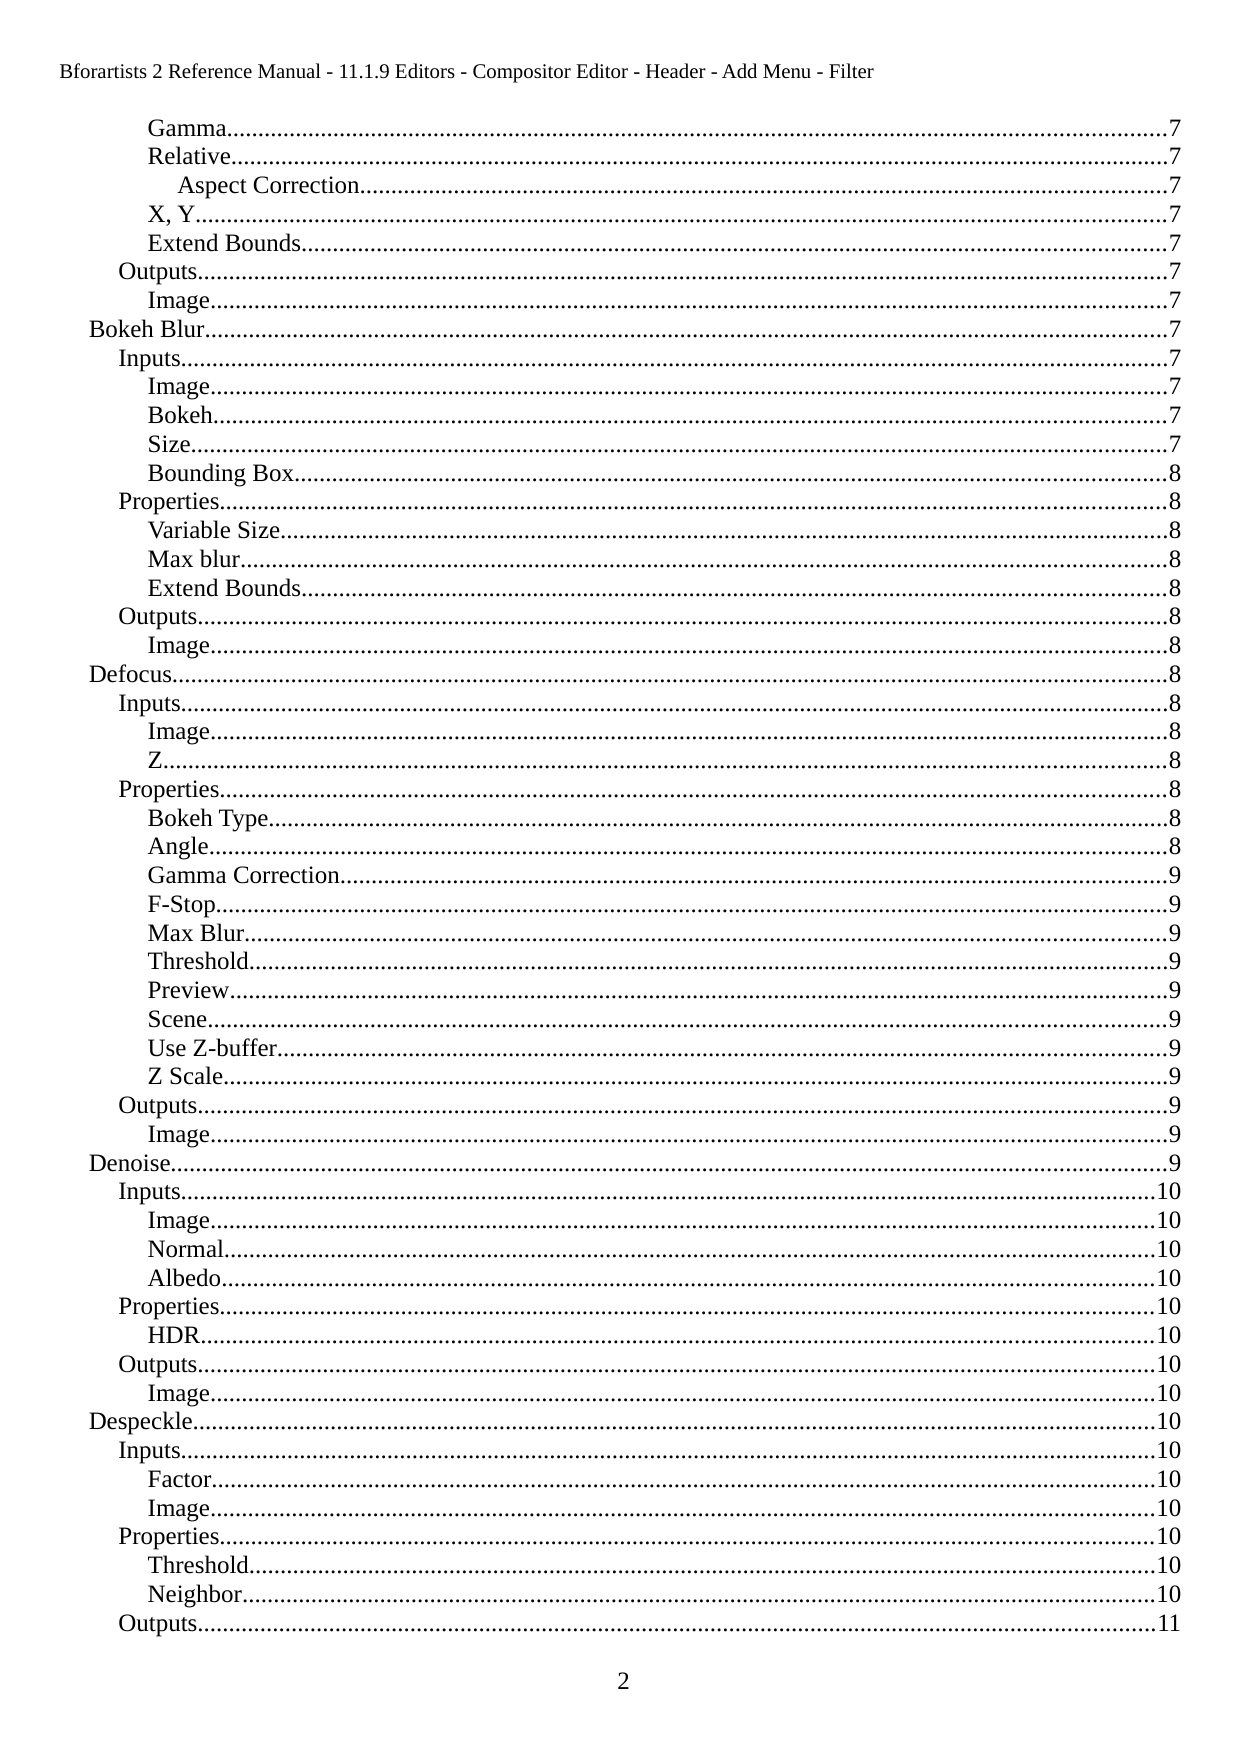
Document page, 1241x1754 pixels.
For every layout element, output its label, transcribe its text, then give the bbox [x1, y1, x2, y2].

text F-Stop 9 [147, 889, 1181, 918]
text Image 8 [147, 630, 1181, 659]
text Inputs 10 [118, 1435, 1181, 1464]
text Image 10 [147, 1378, 1181, 1406]
text Despeckle 10 [88, 1406, 1181, 1435]
text Albedo 10 [147, 1263, 1181, 1291]
text Image 10 [147, 1493, 1181, 1521]
text Z 8 [147, 745, 1181, 774]
text X, Y 7 [147, 199, 1181, 228]
text Denoise 9 [88, 1148, 1181, 1176]
text Properties 10 [118, 1521, 1181, 1550]
text Angle 8 [147, 831, 1181, 860]
text Image 7 [147, 371, 1181, 400]
text Properties 8 [118, 486, 1181, 515]
text Relative 7 [147, 141, 1181, 170]
text Bounding Box 8 [147, 458, 1181, 486]
text Max blur 8 [147, 544, 1181, 573]
text Outputs 10 [118, 1349, 1181, 1378]
text HDR 10 [147, 1320, 1181, 1349]
text Inputs 10 [118, 1176, 1181, 1205]
text Properties 10 [118, 1291, 1181, 1320]
text Scene 9 [147, 1004, 1181, 1033]
text Extend Bounds 8 [147, 573, 1181, 601]
text Outputs 9 [118, 1090, 1181, 1119]
text Image 8 [147, 716, 1181, 745]
text Bokeh 7 [147, 400, 1181, 429]
text Inputs 8 [118, 688, 1181, 716]
text Normal 10 [147, 1234, 1181, 1263]
text Outputs 11 [118, 1608, 1181, 1636]
text Gamma 7 [147, 113, 1181, 141]
text Use Z-buffer 9 [147, 1033, 1181, 1061]
text Image 7 [147, 285, 1181, 314]
text Extend Bounds 7 [147, 228, 1181, 256]
text Outputs 8 [118, 601, 1181, 630]
text Image 10 [147, 1205, 1181, 1234]
text Variable Size 8 [147, 515, 1181, 544]
text Size 7 [147, 429, 1181, 458]
text Z Scale 9 [147, 1061, 1181, 1090]
text Threshold 10 [147, 1550, 1181, 1579]
text Neighbor 10 [147, 1579, 1181, 1608]
text Aspect Correction 7 [177, 170, 1181, 199]
text Preview 9 [147, 975, 1181, 1004]
text Max Blur 9 [147, 918, 1181, 946]
text Bokeh Blur 7 [88, 314, 1181, 343]
text Defocus 8 [88, 659, 1181, 688]
text Bokeh Type 8 [147, 803, 1181, 831]
text Properties 8 [118, 774, 1181, 803]
text Gamma Correction 9 [147, 860, 1181, 889]
text Inputs 7 [118, 343, 1181, 371]
text Image 9 [147, 1119, 1181, 1148]
text Threshold 9 [147, 946, 1181, 975]
text Factor 10 [147, 1464, 1181, 1493]
text Outputs 7 [118, 256, 1181, 285]
